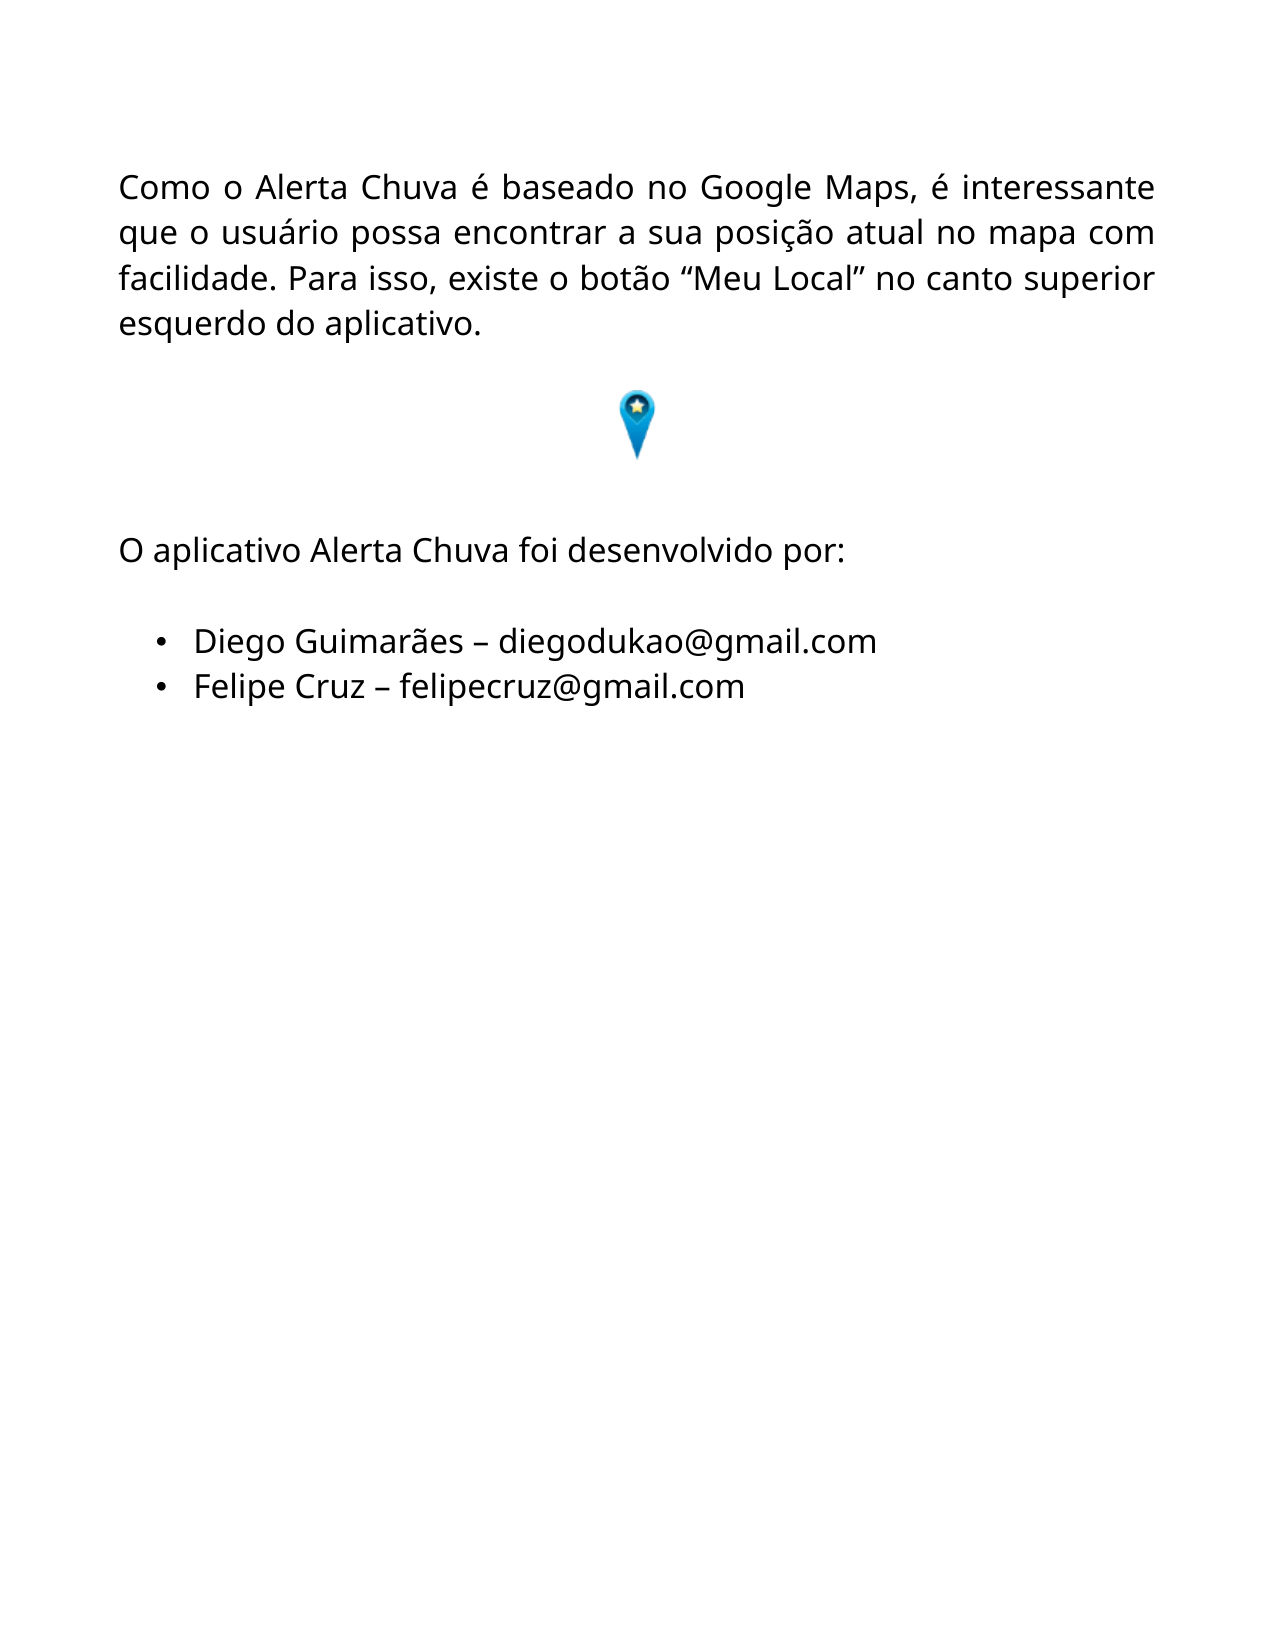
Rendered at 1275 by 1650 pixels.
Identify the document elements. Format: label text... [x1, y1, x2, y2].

list Diego Guimarães – diegodukao@gmail.com [156, 618, 1157, 663]
list Felipe Cruz – felipecruz@gmail.com [156, 663, 1157, 708]
text Como o Alerta Chuva é baseado no Google Maps, é interessante que o usuário possa encontrar a sua posição atual no mapa com facilidade. Para isso, existe o botão “Meu Local” no canto superior esquerdo do aplicativo. [118, 163, 1157, 345]
picture [603, 390, 672, 460]
text O aplicativo Alerta Chuva foi desenvolvido por: [118, 527, 1157, 572]
